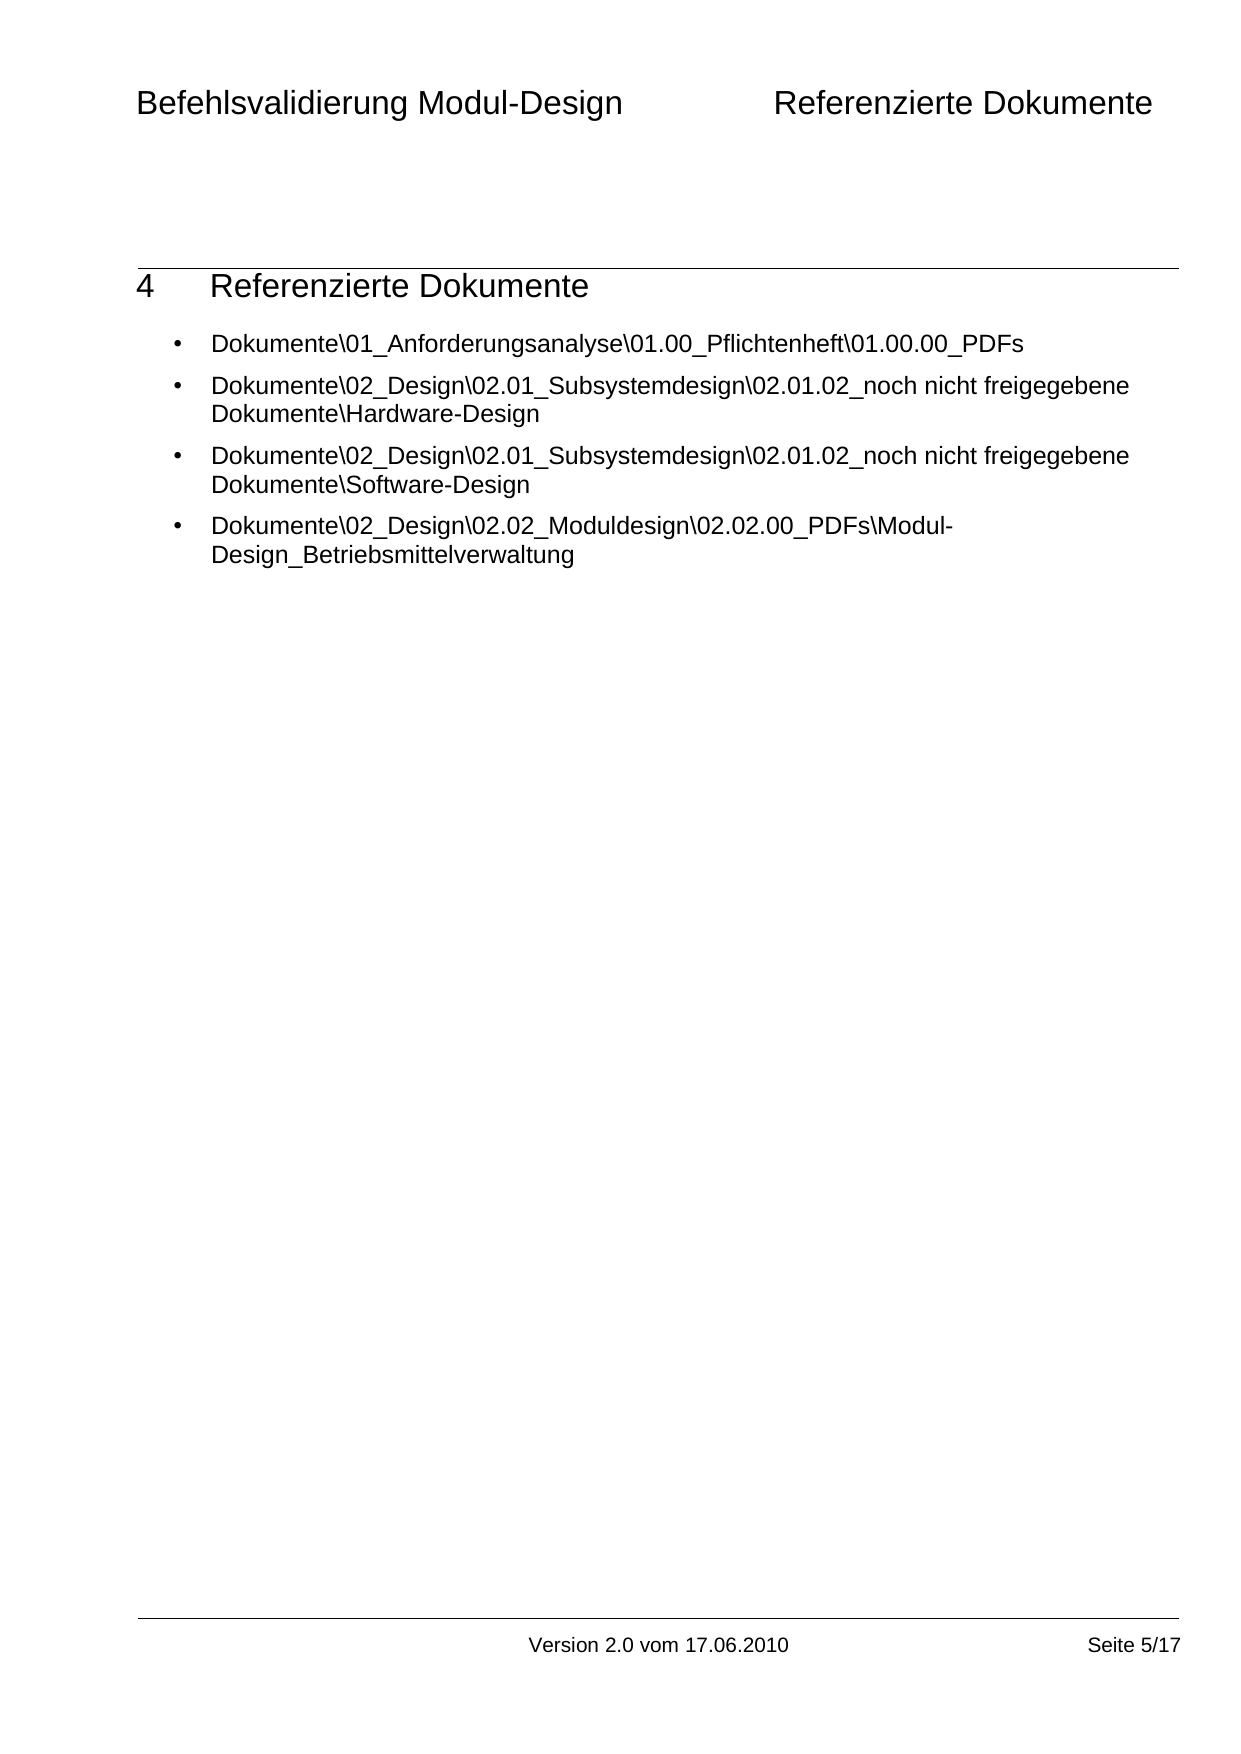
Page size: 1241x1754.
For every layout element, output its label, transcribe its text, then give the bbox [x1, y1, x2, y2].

list Dokumente\02_Design\02.01_Subsystemdesign\02.01.02_noch nicht freigegebene Dokumente\Software-Design [173, 441, 1181, 498]
subtitle Referenzierte Dokumente [136, 289, 1181, 304]
list Dokumente\02_Design\02.01_Subsystemdesign\02.01.02_noch nicht freigegebene Dokumente\Hardware-Design [173, 371, 1181, 428]
list Dokumente\01_Anforderungsanalyse\01.00_Pflichtenheft\01.00.00_PDFs [173, 329, 1181, 358]
list Dokumente\02_Design\02.02_Moduldesign\02.02.00_PDFs\Modul-Design_Betriebsmittelverwaltung [173, 511, 1181, 568]
